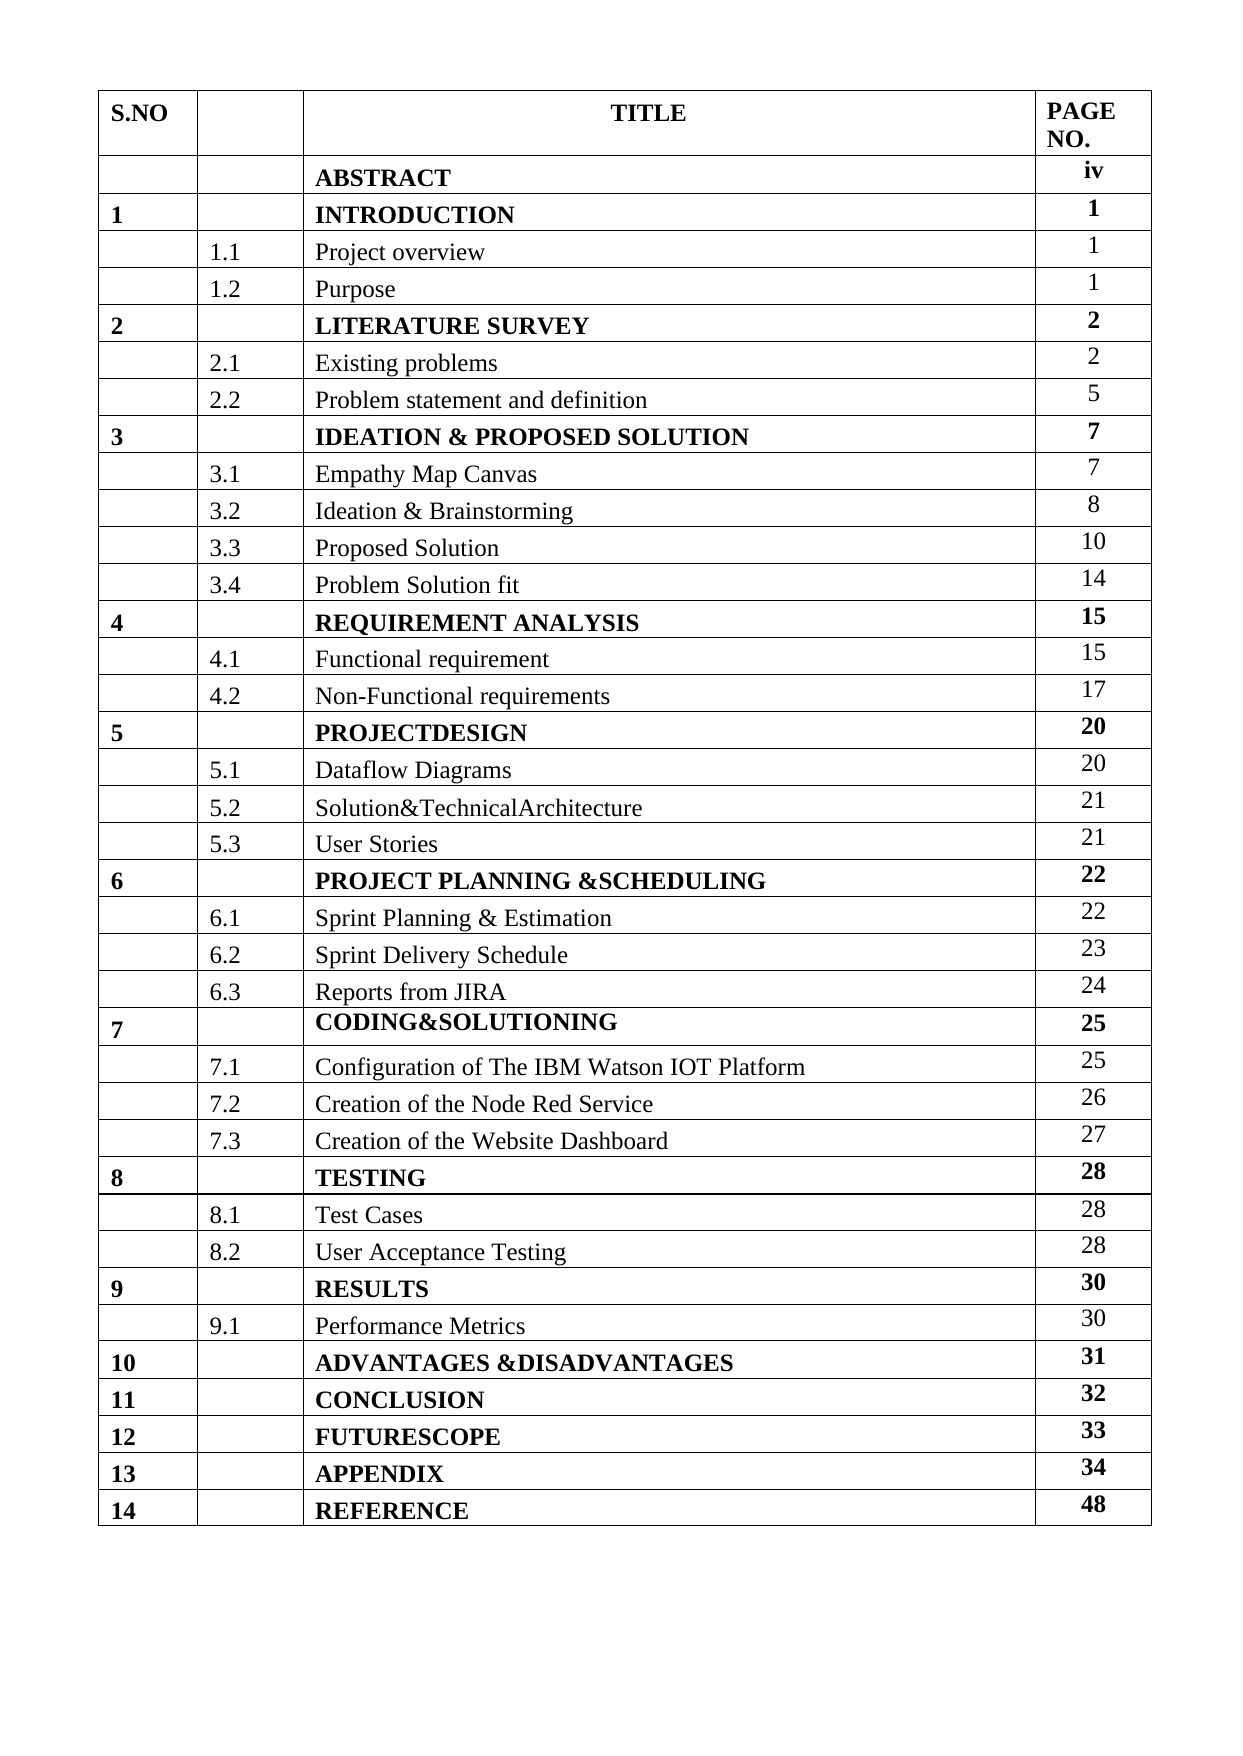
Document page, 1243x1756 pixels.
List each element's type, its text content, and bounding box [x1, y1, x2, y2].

table_cell User Acceptance Testing [304, 1231, 1035, 1267]
table_cell 4 [99, 601, 197, 637]
table_cell 26 [1036, 1083, 1151, 1119]
table_cell 6.1 [198, 897, 303, 933]
table_cell 30 [1036, 1268, 1151, 1303]
table_cell [99, 268, 197, 304]
table_header S.NO [99, 91, 197, 155]
table_cell [99, 823, 197, 859]
table_cell Solution&TechnicalArchitecture [304, 786, 1035, 822]
table_cell REQUIREMENT ANALYSIS [304, 601, 1035, 637]
table_cell [99, 675, 197, 711]
table_cell 1.1 [198, 231, 303, 267]
table_cell 1 [1036, 231, 1151, 267]
table_cell [198, 1379, 303, 1415]
table_cell Proposed Solution [304, 527, 1035, 563]
table_cell [198, 1008, 303, 1045]
table_cell Problem statement and definition [304, 379, 1035, 415]
table_cell 9 [99, 1268, 197, 1303]
table_cell 10 [99, 1341, 197, 1378]
table_cell 8 [99, 1157, 197, 1193]
table_cell 7.3 [198, 1120, 303, 1156]
table_cell ABSTRACT [304, 156, 1035, 192]
table_cell 10 [1036, 527, 1151, 563]
table_cell Reports from JIRA [304, 971, 1035, 1007]
table_cell Purpose [304, 268, 1035, 304]
table_cell RESULTS [304, 1268, 1035, 1303]
table_cell 25 [1036, 1046, 1151, 1082]
table_cell 4.1 [198, 638, 303, 674]
table_cell [198, 1268, 303, 1303]
table_cell [99, 638, 197, 674]
table_cell 5.1 [198, 749, 303, 785]
table_cell 5.3 [198, 823, 303, 859]
table_cell INTRODUCTION [304, 194, 1035, 230]
table_cell [99, 897, 197, 933]
table_cell Problem Solution fit [304, 564, 1035, 600]
table_cell 28 [1036, 1195, 1151, 1230]
table_cell 1 [1036, 268, 1151, 304]
table_cell [198, 416, 303, 452]
table_cell LITERATURE SURVEY [304, 305, 1035, 341]
table_cell 2.2 [198, 379, 303, 415]
table_cell Non-Functional requirements [304, 675, 1035, 711]
table_cell Project overview [304, 231, 1035, 267]
table_cell [198, 860, 303, 896]
table_cell 6.3 [198, 971, 303, 1007]
table_cell PROJECTDESIGN [304, 712, 1035, 748]
table_cell FUTURESCOPE [304, 1416, 1035, 1452]
table_cell Ideation & Brainstorming [304, 490, 1035, 526]
table_cell 2 [99, 305, 197, 341]
table_cell [99, 1305, 197, 1340]
table_cell 3.4 [198, 564, 303, 600]
table_cell 22 [1036, 860, 1151, 896]
table_cell 6 [99, 860, 197, 896]
table_cell Existing problems [304, 342, 1035, 378]
table_cell 34 [1036, 1453, 1151, 1488]
table_cell 7.1 [198, 1046, 303, 1082]
table_cell 3.1 [198, 453, 303, 489]
table_cell 11 [99, 1379, 197, 1415]
table_cell 28 [1036, 1231, 1151, 1267]
table_cell 24 [1036, 971, 1151, 1007]
table_header TITLE [304, 91, 1035, 155]
table_cell 1 [1036, 194, 1151, 230]
table_cell Creation of the Website Dashboard [304, 1120, 1035, 1156]
table_cell 15 [1036, 601, 1151, 637]
table_cell 1.2 [198, 268, 303, 304]
table_cell 15 [1036, 638, 1151, 674]
table_cell [198, 712, 303, 748]
table_cell [198, 1453, 303, 1488]
table_cell Creation of the Node Red Service [304, 1083, 1035, 1119]
table_cell [99, 453, 197, 489]
table_cell Empathy Map Canvas [304, 453, 1035, 489]
table_cell 14 [1036, 564, 1151, 600]
table_cell [99, 749, 197, 785]
table_cell 3 [99, 416, 197, 452]
table_cell iv [1036, 156, 1151, 192]
table_cell [198, 156, 303, 192]
table_cell REFERENCE [304, 1490, 1035, 1525]
table_cell [99, 1083, 197, 1119]
table_cell TESTING [304, 1157, 1035, 1193]
table_cell 7.2 [198, 1083, 303, 1119]
table_cell 7 [1036, 416, 1151, 452]
table_cell [99, 1046, 197, 1082]
table_cell 13 [99, 1453, 197, 1488]
table_cell 9.1 [198, 1305, 303, 1340]
table_cell 21 [1036, 786, 1151, 822]
table_cell Performance Metrics [304, 1305, 1035, 1340]
table_cell 8.1 [198, 1195, 303, 1230]
table_cell 2 [1036, 305, 1151, 341]
table_cell IDEATION & PROPOSED SOLUTION [304, 416, 1035, 452]
table_cell 6.2 [198, 934, 303, 970]
table_cell [198, 1341, 303, 1378]
table_cell 25 [1036, 1008, 1151, 1045]
table_cell Sprint Delivery Schedule [304, 934, 1035, 970]
table_cell 22 [1036, 897, 1151, 933]
table_cell [198, 1416, 303, 1452]
table_cell User Stories [304, 823, 1035, 859]
table_cell 3.2 [198, 490, 303, 526]
table_cell [99, 379, 197, 415]
table_cell 31 [1036, 1341, 1151, 1378]
table_cell 20 [1036, 712, 1151, 748]
table_cell 5 [1036, 379, 1151, 415]
table_cell Sprint Planning & Estimation [304, 897, 1035, 933]
table_cell 5 [99, 712, 197, 748]
table_cell CODING&SOLUTIONING [304, 1008, 1035, 1045]
table_cell [99, 971, 197, 1007]
table_cell [99, 1120, 197, 1156]
table_cell 20 [1036, 749, 1151, 785]
table_cell 33 [1036, 1416, 1151, 1452]
table_cell 1 [99, 194, 197, 230]
table_cell CONCLUSION [304, 1379, 1035, 1415]
table_cell 7 [1036, 453, 1151, 489]
table_cell [99, 934, 197, 970]
table_cell 2.1 [198, 342, 303, 378]
table_cell 48 [1036, 1490, 1151, 1525]
table_cell [198, 1157, 303, 1193]
table_cell Test Cases [304, 1195, 1035, 1230]
table_cell 5.2 [198, 786, 303, 822]
table_cell 7 [99, 1008, 197, 1045]
table_cell 32 [1036, 1379, 1151, 1415]
table_cell 23 [1036, 934, 1151, 970]
table_cell 3.3 [198, 527, 303, 563]
table_cell [99, 1195, 197, 1230]
table_cell [198, 305, 303, 341]
table_cell 8.2 [198, 1231, 303, 1267]
table_cell Dataflow Diagrams [304, 749, 1035, 785]
table_cell 30 [1036, 1305, 1151, 1340]
table_cell [99, 342, 197, 378]
table_cell 17 [1036, 675, 1151, 711]
table_cell Configuration of The IBM Watson IOT Platform [304, 1046, 1035, 1082]
table_cell [99, 1231, 197, 1267]
table_cell [99, 231, 197, 267]
table_cell Functional requirement [304, 638, 1035, 674]
table_cell 2 [1036, 342, 1151, 378]
table_cell [99, 564, 197, 600]
table_cell [99, 490, 197, 526]
table_cell APPENDIX [304, 1453, 1035, 1488]
table_cell [198, 1490, 303, 1525]
table_cell [198, 194, 303, 230]
table_cell [99, 527, 197, 563]
table_cell 21 [1036, 823, 1151, 859]
table_header [198, 91, 303, 155]
table_cell 27 [1036, 1120, 1151, 1156]
table_cell [198, 601, 303, 637]
table_cell PROJECT PLANNING &SCHEDULING [304, 860, 1035, 896]
table_cell 14 [99, 1490, 197, 1525]
table_cell 28 [1036, 1157, 1151, 1193]
table_cell 4.2 [198, 675, 303, 711]
table_cell [99, 786, 197, 822]
table_cell ADVANTAGES &DISADVANTAGES [304, 1341, 1035, 1378]
table_cell 12 [99, 1416, 197, 1452]
table_header PAGE NO. [1036, 91, 1151, 155]
table_cell [99, 156, 197, 192]
table_cell 8 [1036, 490, 1151, 526]
